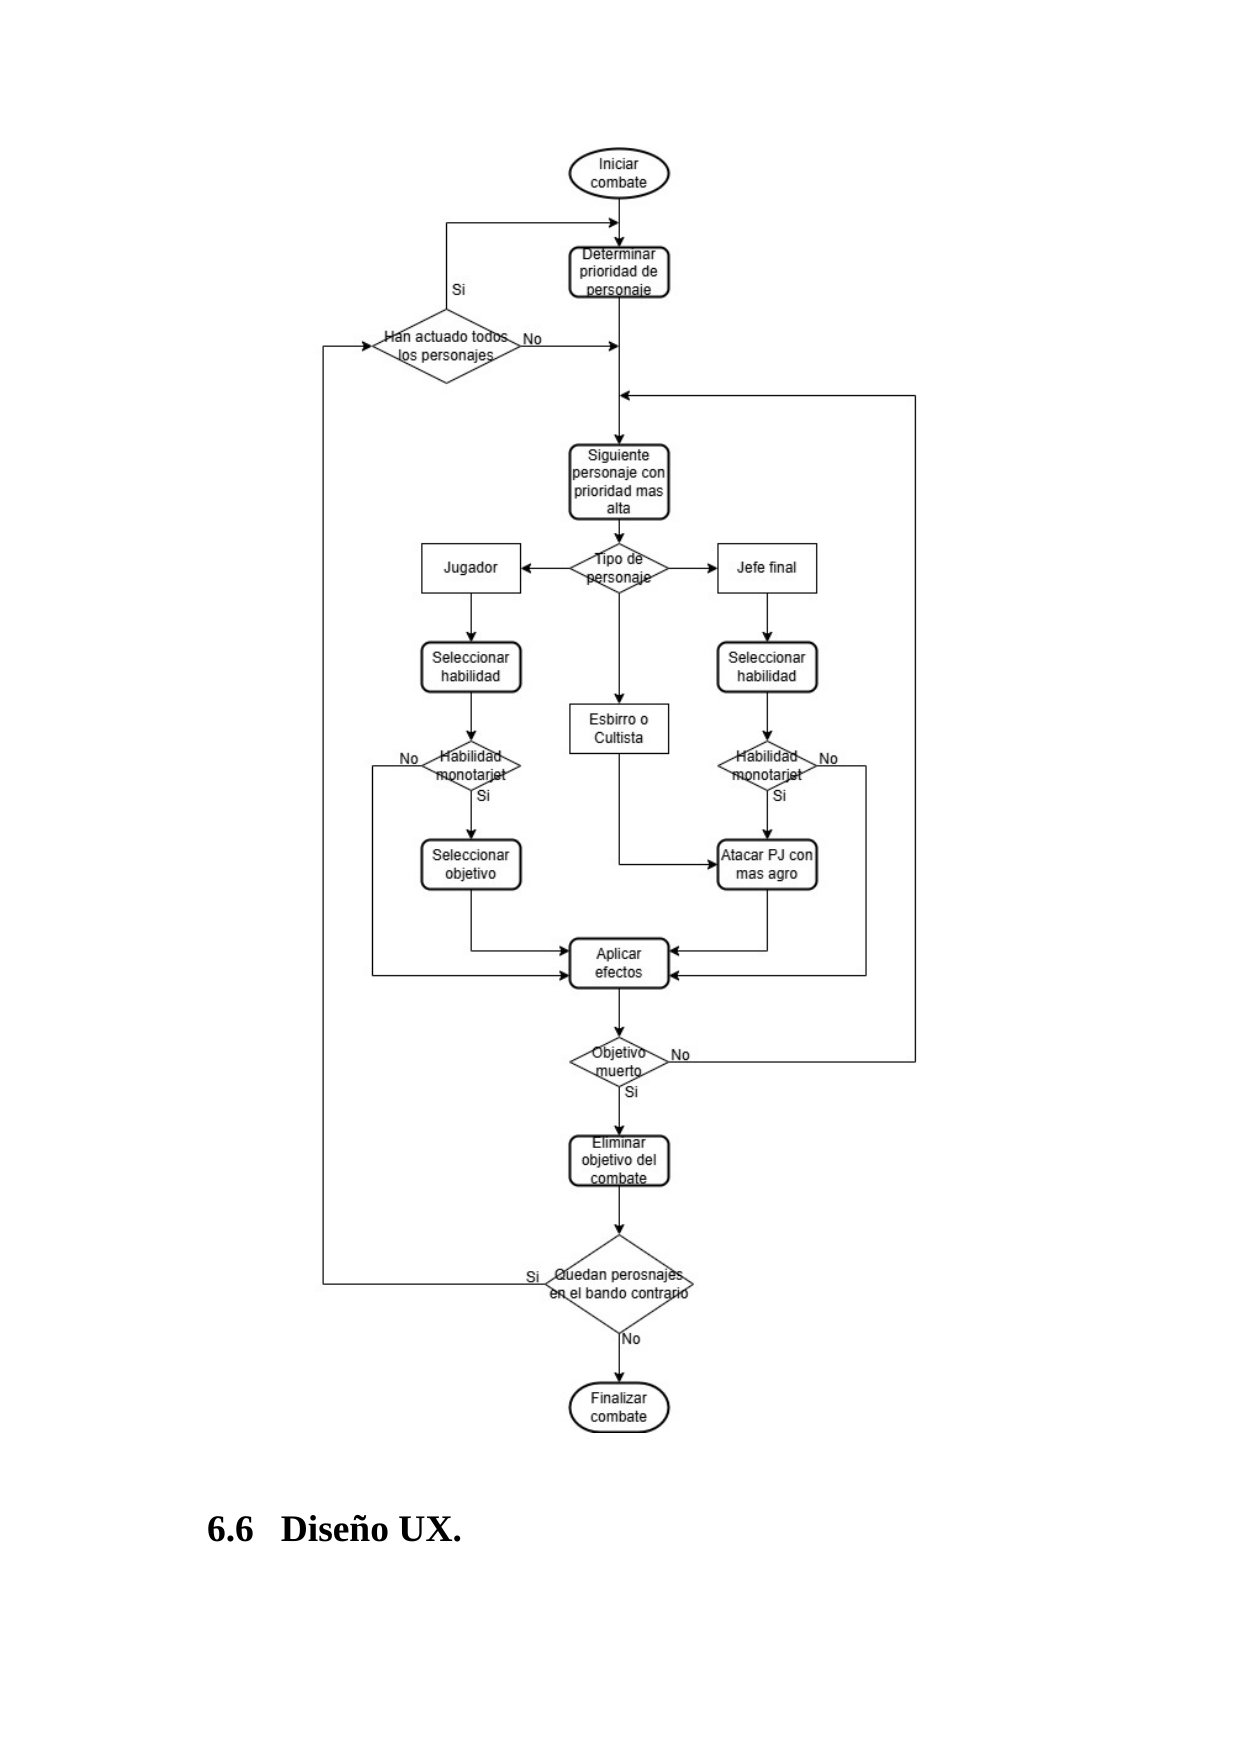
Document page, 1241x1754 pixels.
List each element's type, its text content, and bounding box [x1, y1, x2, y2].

subtitle Diseño UX. [207, 1507, 1063, 1550]
